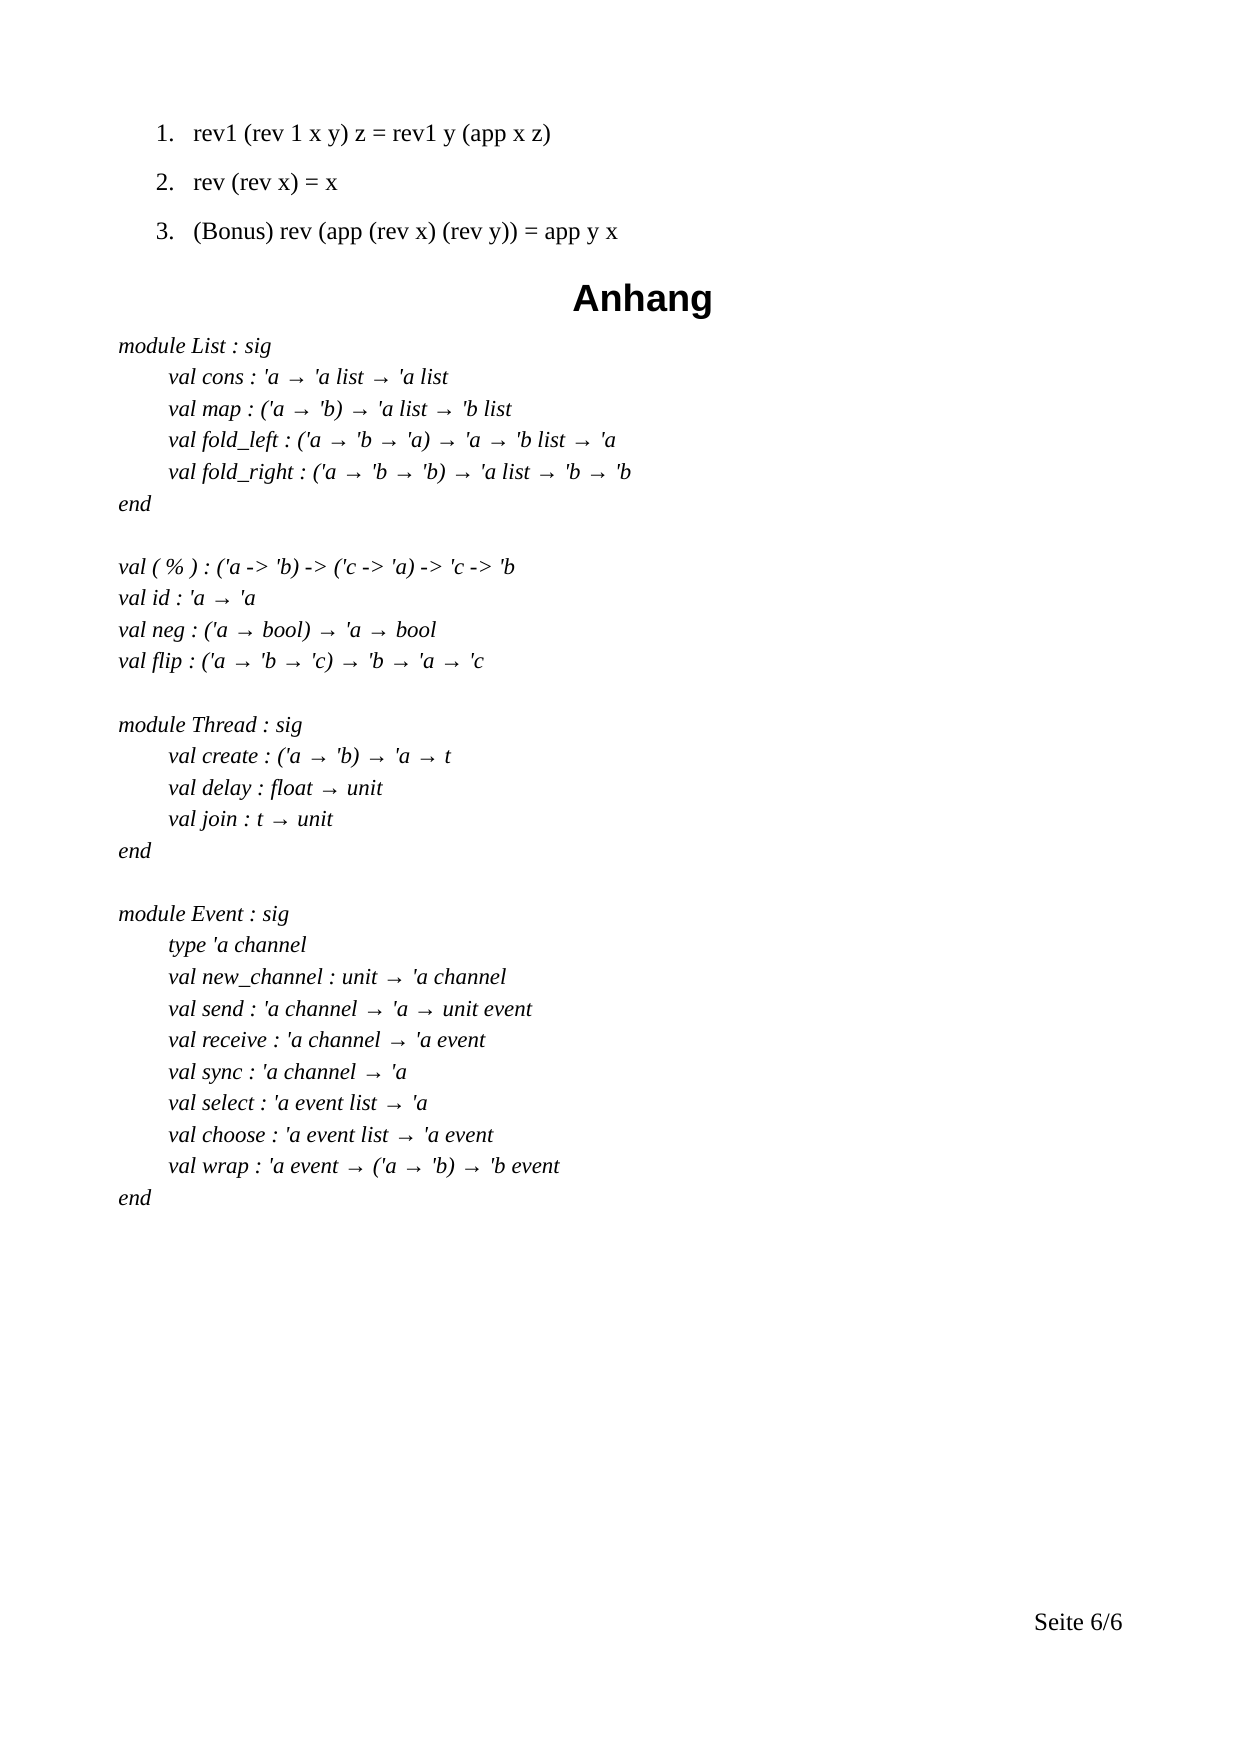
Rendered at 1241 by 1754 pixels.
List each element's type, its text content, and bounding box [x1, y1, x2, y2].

list (Bonus) rev (app (rev x) (rev y)) = app y x [156, 216, 1122, 245]
list rev1 (rev 1 x y) z = rev1 y (app x z) [156, 118, 1122, 147]
text module List : sig val cons : 'a → 'a list → 'a list val map : ('a → 'b) → 'a list → 'b list val fold_left : ('a → 'b → 'a) → 'a → 'b list → 'a val fold_right : ('a → 'b → 'b) → 'a list → 'b → 'b end val ( % ) : ('a -> 'b) -> ('c -> 'a) -> 'c -> 'b val id : 'a → 'a val neg : ('a → bool) → 'a → bool val flip : ('a → 'b → 'c) → 'b → 'a → 'c module Thread : sig val create : ('a → 'b) → 'a → t val delay : float → unit val join : t → unit end module Event : sig type 'a channel val new_channel : unit → 'a channel val send : 'a channel → 'a → unit event val receive : 'a channel → 'a event val sync : 'a channel → 'a val select : 'a event list → 'a val choose : 'a event list → 'a event val wrap : 'a event → ('a → 'b) → 'b event end [118, 332, 1122, 1210]
list rev (rev x) = x [156, 167, 1122, 196]
subtitle Anhang [118, 276, 1122, 319]
